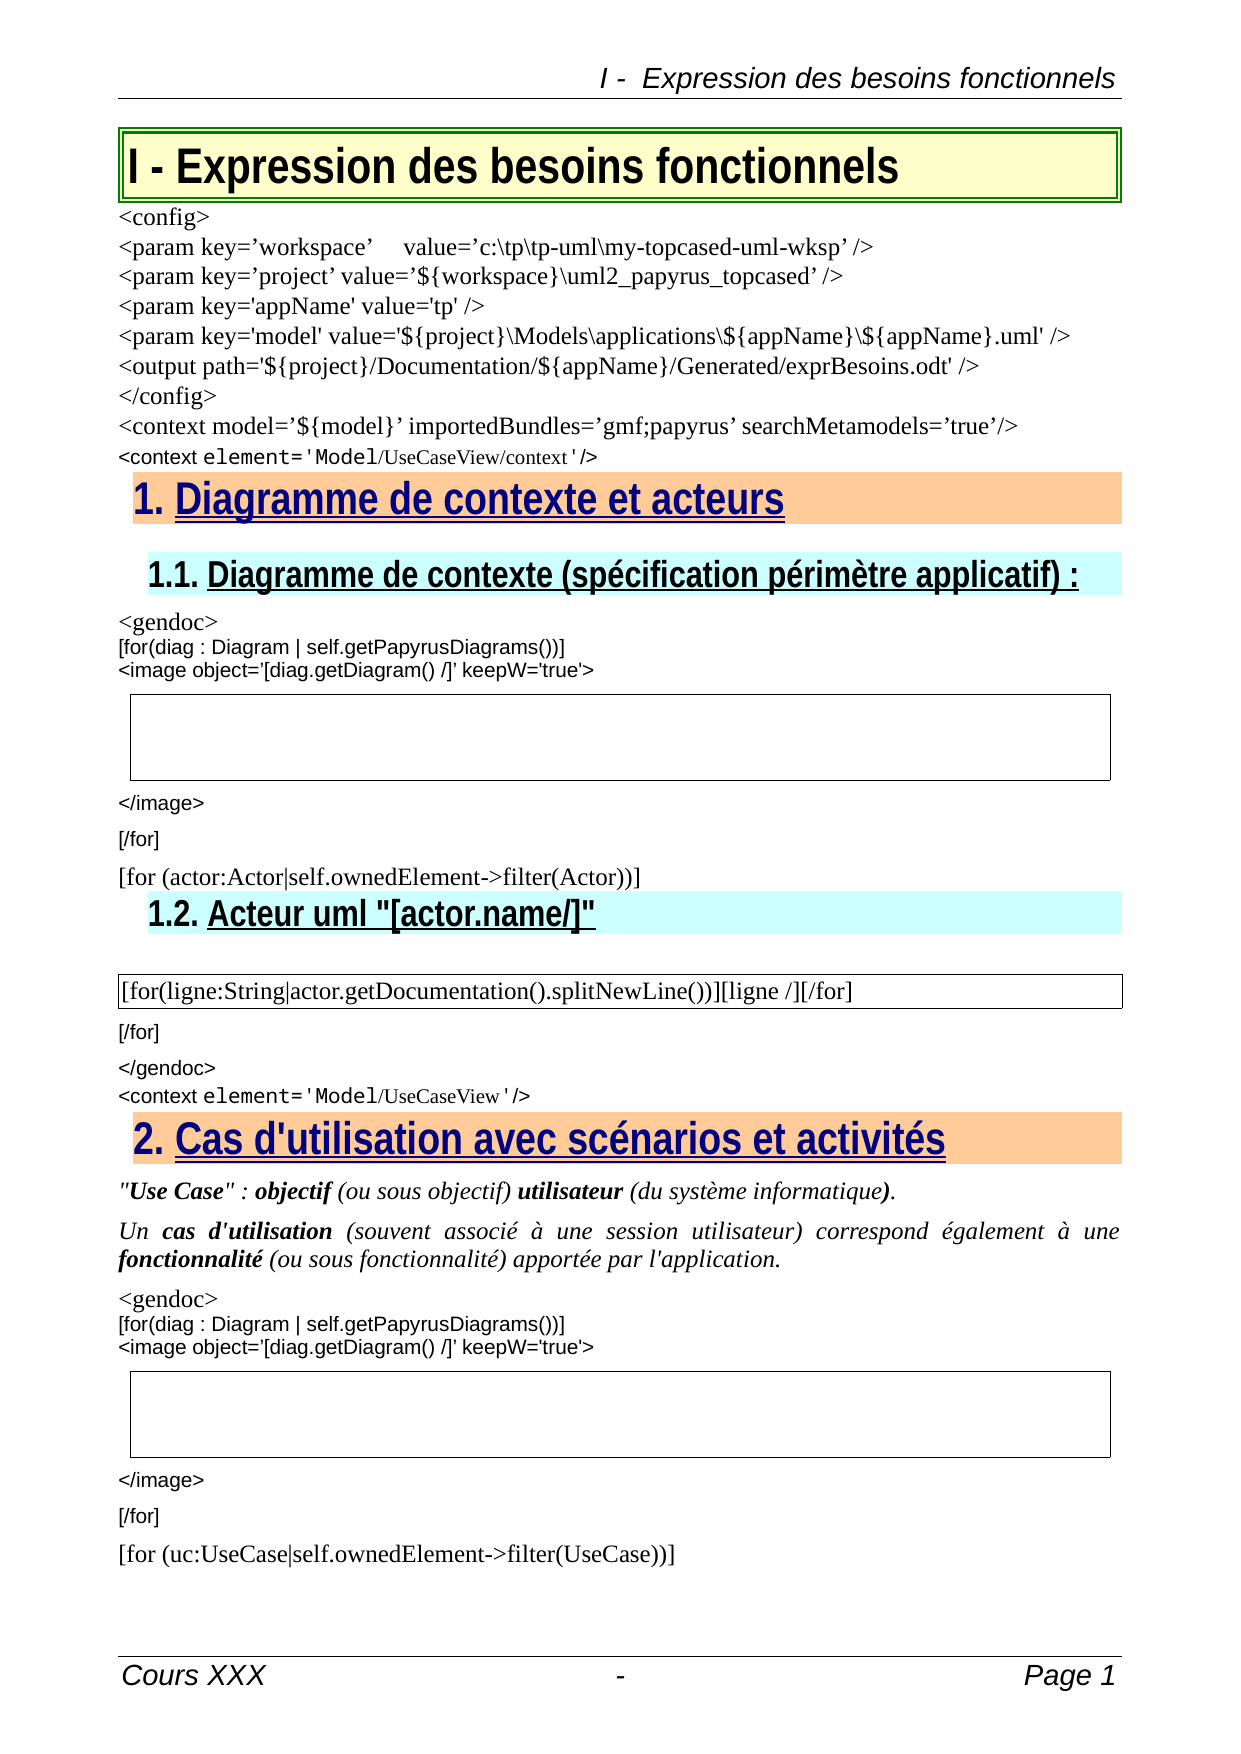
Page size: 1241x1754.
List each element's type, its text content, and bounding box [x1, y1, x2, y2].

text <gendoc> [118, 608, 1122, 636]
text </config> [118, 382, 1122, 410]
text <param key='appName' value='tp' /> [118, 292, 1122, 320]
text <param key='model' value='${project}\Models\applications\${appName}\${appName}.uml' /> [118, 322, 1122, 350]
text [for (actor:Actor|self.ownedElement->filter(Actor))] [118, 863, 1122, 891]
text <gendoc> [118, 1285, 1122, 1313]
text <context element='Model/UseCaseView'/> [118, 1081, 1122, 1110]
text <image object=’[diag.getDiagram() /]’ keepW='true'></image> [118, 659, 1122, 815]
text [for (uc:UseCase|self.ownedElement->filter(UseCase))] [118, 1540, 1122, 1568]
subtitle Cas d'utilisation avec scénarios et activités [133, 1112, 1122, 1164]
text [/for] [118, 827, 1122, 851]
subtitle Acteur uml "[actor.name/]" [148, 891, 1122, 934]
text <config> [118, 203, 1122, 231]
text <image object=’[diag.getDiagram() /]’ keepW='true'></image> [118, 1336, 1122, 1492]
text [for(diag : Diagram | self.getPapyrusDiagrams())] [118, 636, 1122, 659]
text <param key=’workspace’ value=’c:\tp\tp-uml\my-topcased-uml-wksp’ /> [118, 233, 1122, 260]
text <context element='Model/UseCaseView/context'/> [118, 442, 1122, 470]
text [for(diag : Diagram | self.getPapyrusDiagrams())] [118, 1313, 1122, 1336]
subtitle Diagramme de contexte et acteurs [133, 472, 1122, 524]
text Un cas d'utilisation (souvent associé à une session utilisateur) correspond également à une fonctionnalité (ou sous fonctionnalité) apportée par l'application. [118, 1217, 1122, 1272]
text "Use Case" : objectif (ou sous objectif) utilisateur (du système informatique). [118, 1177, 1122, 1204]
text [/for] [118, 1020, 1122, 1044]
text [/for] [118, 1504, 1122, 1528]
text [for(ligne:String|actor.getDocumentation().splitNewLine())][ligne /][/for] [119, 975, 1122, 1008]
text <context model=’${model}’ importedBundles=’gmf;papyrus’ searchMetamodels=’true’/> [118, 412, 1122, 440]
text <param key=’project’ value=’${workspace}\uml2_papyrus_topcased’ /> [118, 262, 1122, 290]
text </gendoc> [118, 1056, 1122, 1079]
text <output path='${project}/Documentation/${appName}/Generated/exprBesoins.odt' /> [118, 352, 1122, 380]
subtitle Diagramme de contexte (spécification périmètre applicatif) : [148, 552, 1122, 595]
